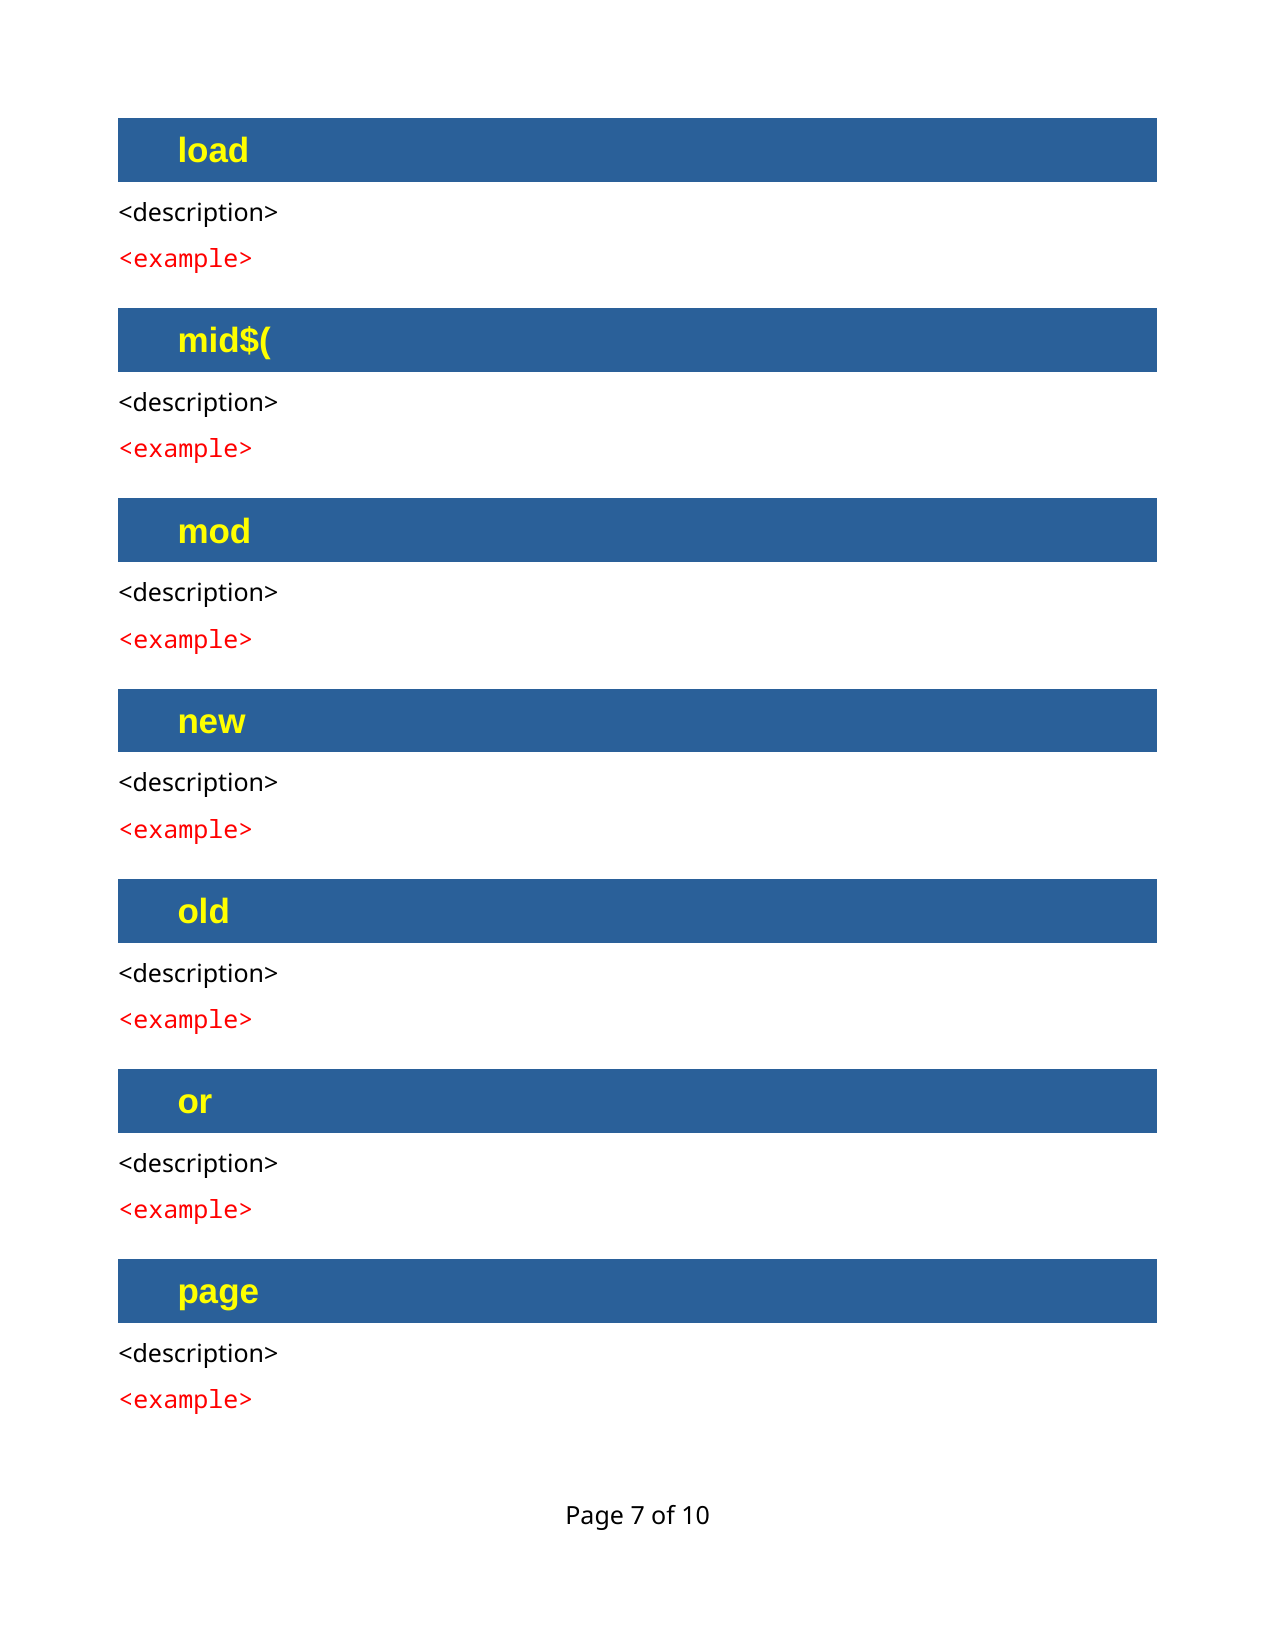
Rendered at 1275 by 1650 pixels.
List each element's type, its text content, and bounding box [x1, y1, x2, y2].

text <description> [118, 765, 1157, 799]
subtitle Load [118, 118, 1157, 182]
text <description> [118, 384, 1157, 419]
text <example> [118, 1002, 1157, 1036]
text <example> [118, 1192, 1157, 1226]
text <description> [118, 194, 1157, 228]
subtitle Or [118, 1069, 1157, 1133]
text <example> [118, 812, 1157, 846]
subtitle Old [118, 879, 1157, 943]
subtitle Page [118, 1259, 1157, 1323]
text <example> [118, 621, 1157, 655]
subtitle New [118, 689, 1157, 752]
text <example> [118, 241, 1157, 275]
text <example> [118, 1382, 1157, 1416]
text <description> [118, 575, 1157, 609]
subtitle Mid$( [118, 308, 1157, 372]
text <description> [118, 955, 1157, 989]
subtitle Mod [118, 498, 1157, 562]
text <description> [118, 1336, 1157, 1370]
text <example> [118, 431, 1157, 465]
text <description> [118, 1145, 1157, 1179]
